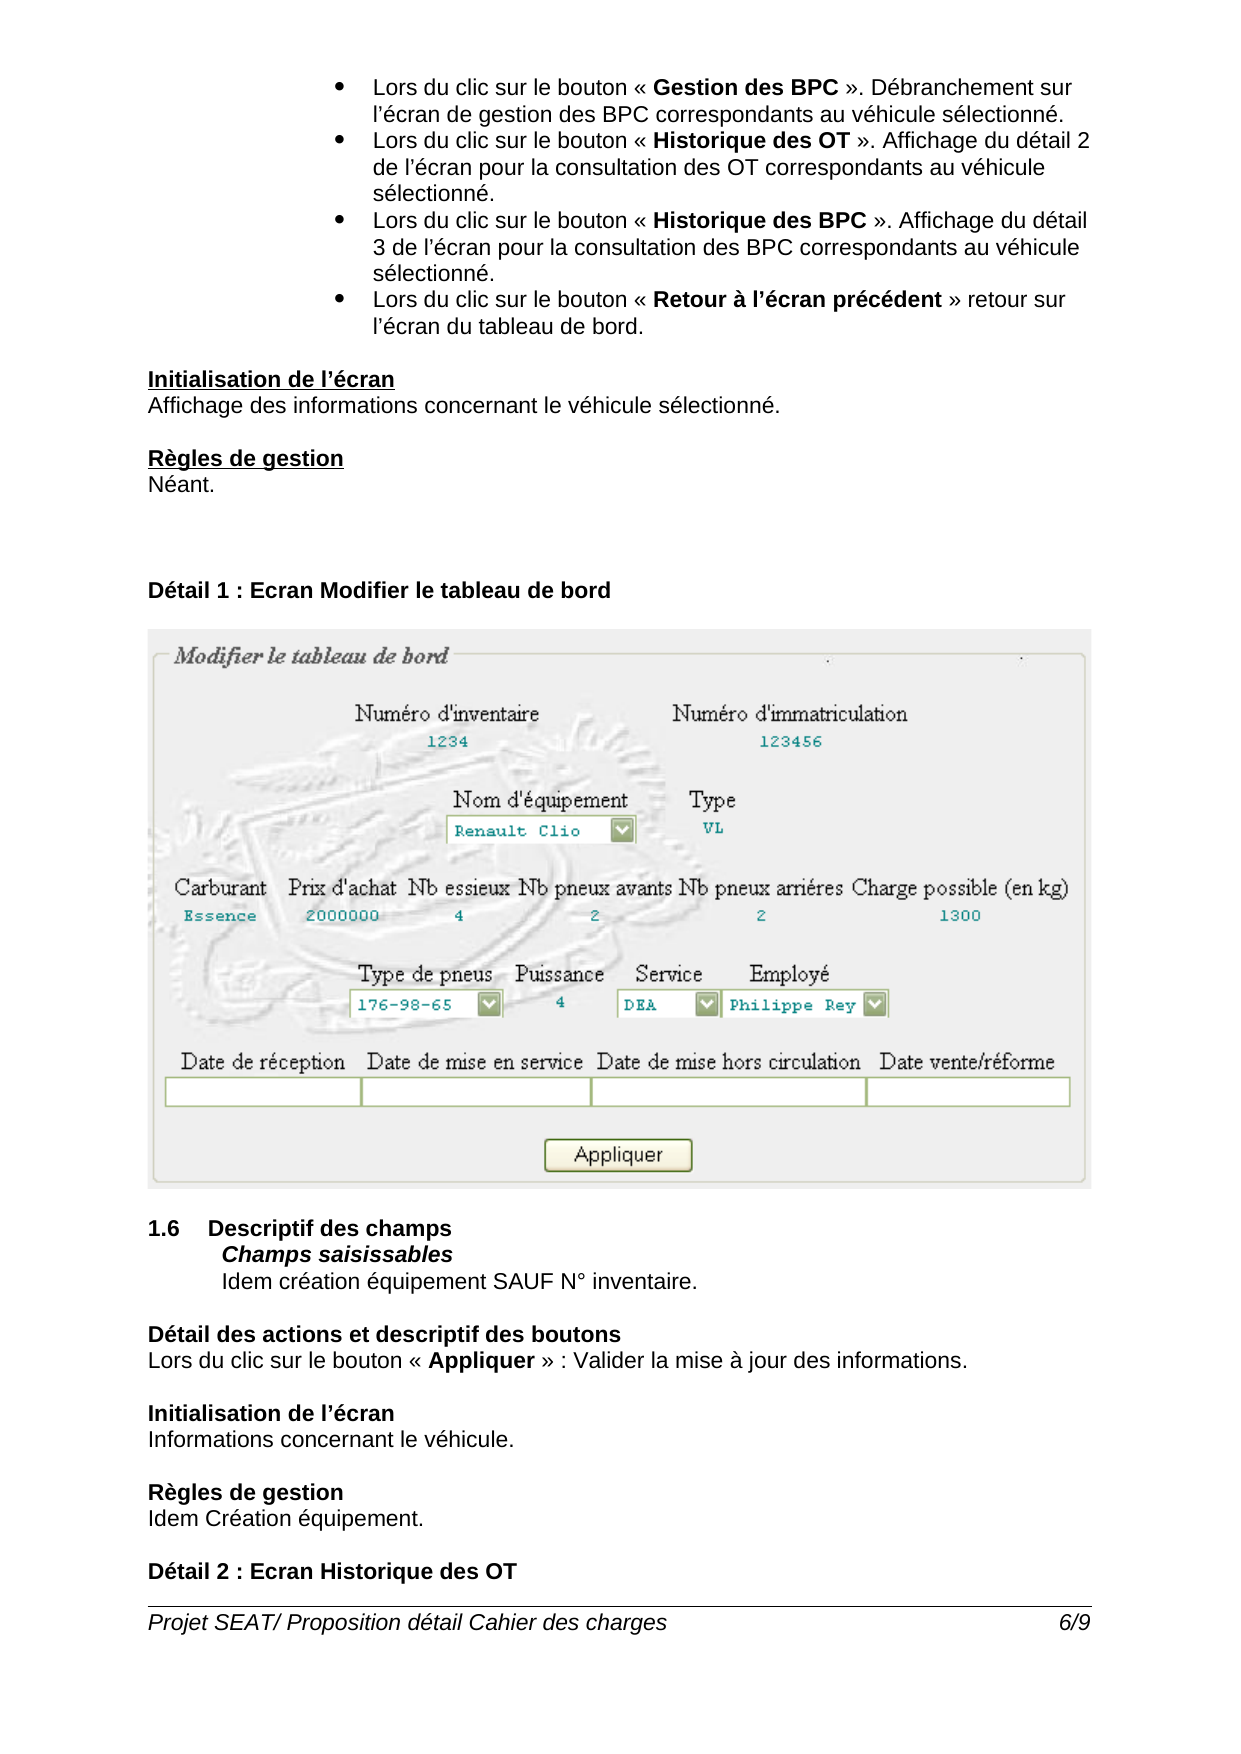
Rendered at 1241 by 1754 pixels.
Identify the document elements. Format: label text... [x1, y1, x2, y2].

list Lors du clic sur le bouton « Retour à l’écran précédent » retour sur l’écran du tableau de bord. [335, 286, 1092, 339]
text Initialisation de l’écran [148, 1399, 1092, 1426]
text Lors du clic sur le bouton « Appliquer » : Valider la mise à jour des informations. [148, 1347, 1092, 1373]
text Champs saisissables [148, 1241, 1092, 1268]
text Détail 2 : Ecran Historique des OT [148, 1558, 1092, 1584]
text Règles de gestion [148, 1479, 1092, 1505]
text Affichage des informations concernant le véhicule sélectionné. [148, 392, 1092, 418]
text Initialisation de l’écran [148, 366, 1092, 392]
text Détail des actions et descriptif des boutons [148, 1321, 1092, 1347]
text Informations concernant le véhicule. [148, 1426, 1092, 1452]
text Détail 1 : Ecran Modifier le tableau de bord [148, 577, 1092, 603]
text Règles de gestion [148, 445, 1092, 471]
text Idem Création équipement. [148, 1505, 1092, 1531]
list Lors du clic sur le bouton « Gestion des BPC ». Débranchement sur l’écran de gestion des BPC correspondants au véhicule sélectionné. [335, 74, 1092, 127]
list Lors du clic sur le bouton « Historique des OT ». Affichage du détail 2 de l’écran pour la consultation des OT correspondants au véhicule sélectionné. [335, 127, 1092, 207]
list Lors du clic sur le bouton « Historique des BPC ». Affichage du détail 3 de l’écran pour la consultation des BPC correspondants au véhicule sélectionné. [335, 207, 1092, 286]
text Idem création équipement SAUF N° inventaire. [148, 1268, 1092, 1294]
text Néant. [148, 471, 1092, 498]
subtitle Descriptif des champs [148, 1215, 1092, 1241]
